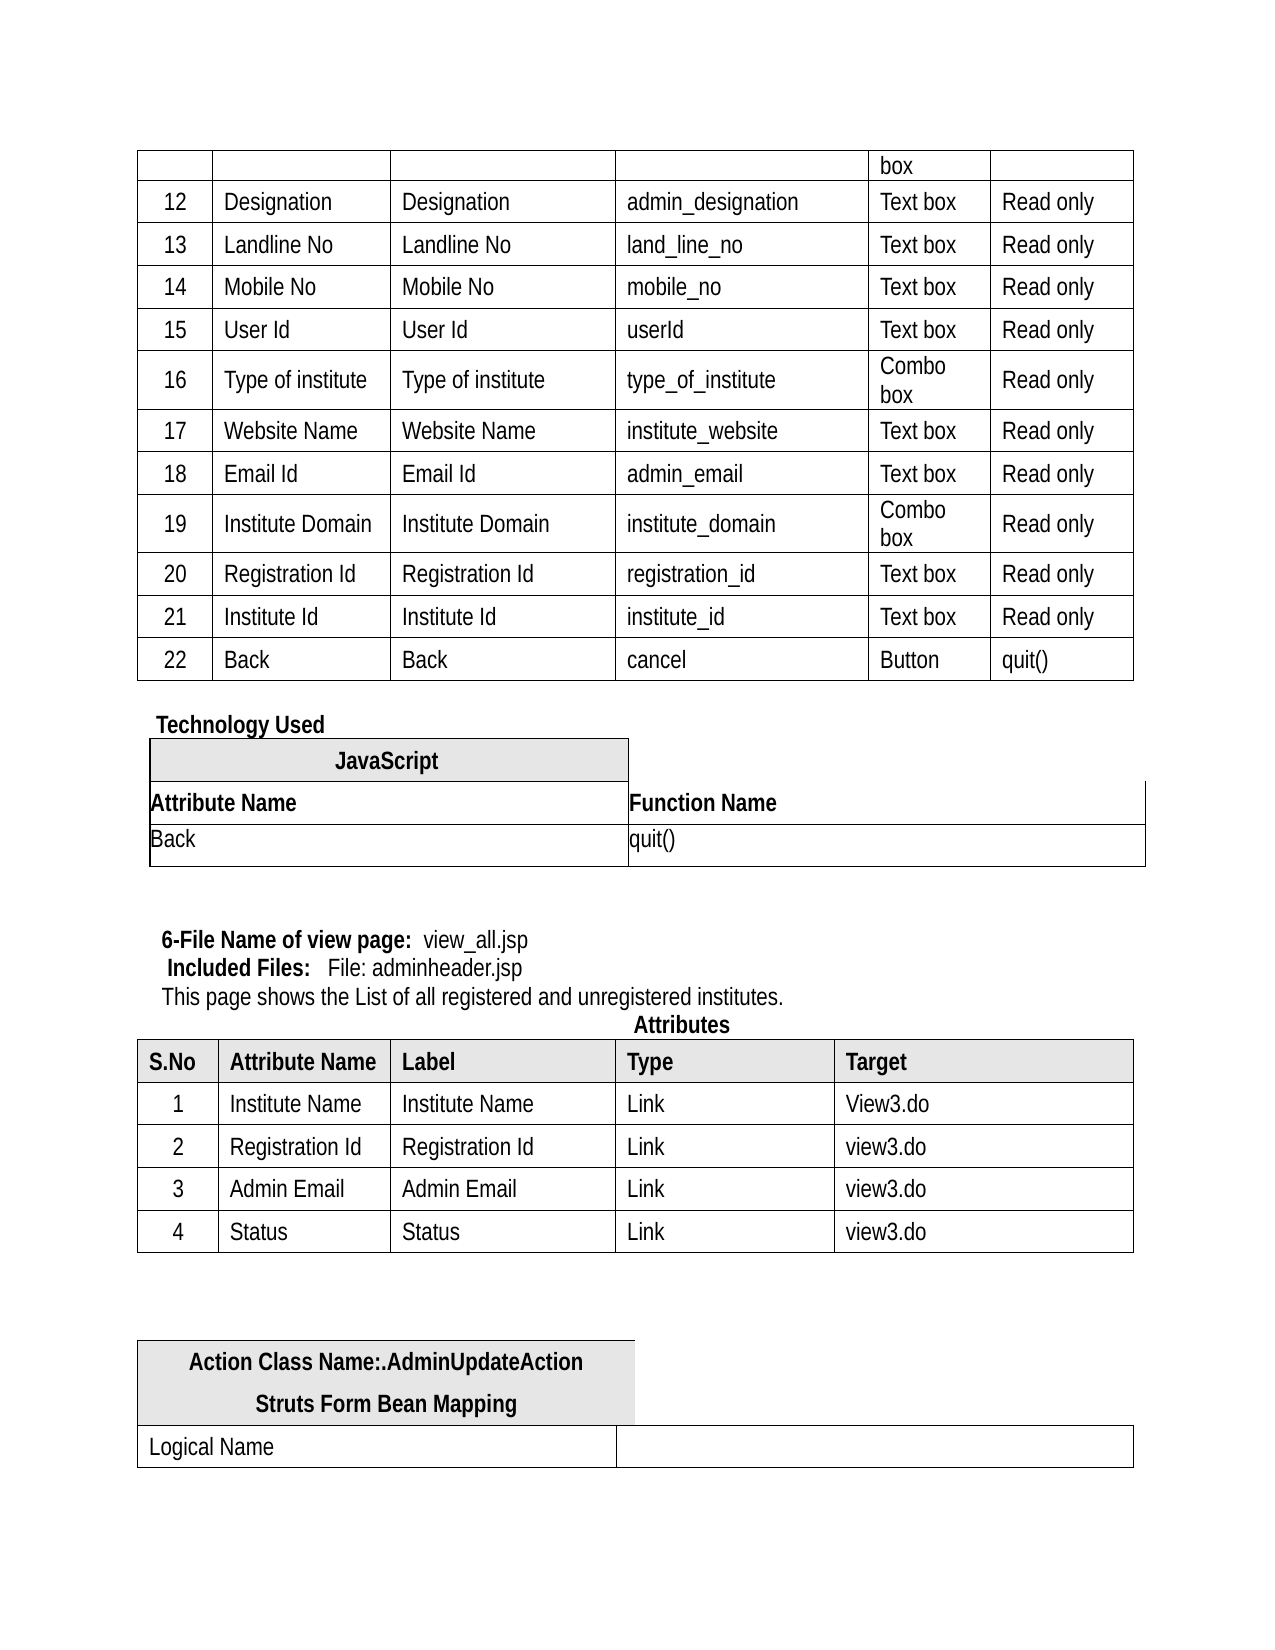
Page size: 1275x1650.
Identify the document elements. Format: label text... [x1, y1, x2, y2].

table_cell Text box [869, 452, 990, 494]
table_cell Attribute Name [151, 782, 628, 823]
table_cell institute_id [616, 596, 868, 637]
table_cell 19 [138, 495, 212, 552]
table_cell 21 [138, 596, 212, 637]
table_cell registration_id [616, 553, 868, 594]
table_cell Text box [869, 181, 990, 222]
table_cell Admin Email [391, 1168, 615, 1209]
table_cell cancel [616, 638, 868, 680]
table_cell Combo box [869, 351, 990, 408]
table_cell Read only [991, 410, 1133, 451]
table_cell 17 [138, 410, 212, 451]
table_cell Text box [869, 410, 990, 451]
table_cell Mobile No [213, 266, 390, 307]
table_cell Admin Email [219, 1168, 390, 1209]
table_cell [213, 151, 390, 180]
table_cell Link [616, 1083, 834, 1124]
table_cell Link [616, 1168, 834, 1209]
table_cell 15 [138, 309, 212, 350]
table_cell 16 [138, 351, 212, 408]
table_cell Status [391, 1211, 615, 1252]
table_cell Back [151, 825, 628, 866]
table_cell type_of_institute [616, 351, 868, 408]
table_cell Institute Name [391, 1083, 615, 1124]
table_cell Logical Name [138, 1426, 616, 1467]
table_cell mobile_no [616, 266, 868, 307]
table_cell Read only [991, 266, 1133, 307]
table_cell Designation [391, 181, 615, 222]
table_cell land_line_no [616, 223, 868, 265]
table_header S.No [138, 1040, 218, 1082]
table_cell Website Name [391, 410, 615, 451]
table_cell Institute Domain [391, 495, 615, 552]
table_cell admin_email [616, 452, 868, 494]
table_cell Registration Id [391, 553, 615, 594]
table_cell Read only [991, 181, 1133, 222]
table_cell view3.do [835, 1168, 1133, 1209]
table_header [635, 1340, 1133, 1382]
text Technology Used [150, 709, 1125, 738]
table_cell [617, 1426, 1133, 1467]
table_cell 13 [138, 223, 212, 265]
table_cell Text box [869, 553, 990, 594]
table_cell 12 [138, 181, 212, 222]
table_cell Email Id [213, 452, 390, 494]
table_cell Landline No [213, 223, 390, 265]
table_cell 20 [138, 553, 212, 594]
table_cell 2 [138, 1125, 218, 1167]
table_cell [616, 151, 868, 180]
table_cell Back [391, 638, 615, 680]
table_cell Text box [869, 266, 990, 307]
table_cell Mobile No [391, 266, 615, 307]
table_cell 4 [138, 1211, 218, 1252]
text 6-File Name of view page: view_all.jsp [150, 924, 1125, 953]
table_cell Text box [869, 223, 990, 265]
table_cell Text box [869, 309, 990, 350]
table_cell Button [869, 638, 990, 680]
table_cell Institute Domain [213, 495, 390, 552]
table_cell Status [219, 1211, 390, 1252]
table_cell Designation [213, 181, 390, 222]
table_header Label [391, 1040, 615, 1082]
table_header Type [616, 1040, 834, 1082]
table_cell Read only [991, 452, 1133, 494]
table_cell Combo box [869, 495, 990, 552]
table_cell [391, 151, 615, 180]
table_cell Type of institute [213, 351, 390, 408]
table_cell institute_domain [616, 495, 868, 552]
table_cell view3.do [835, 1125, 1133, 1167]
table_cell admin_designation [616, 181, 868, 222]
table_cell box [869, 151, 990, 180]
table_cell [635, 1382, 1133, 1425]
table_cell Read only [991, 596, 1133, 637]
table_cell Landline No [391, 223, 615, 265]
table_cell quit() [629, 825, 1145, 866]
table_cell institute_website [616, 410, 868, 451]
table_cell Website Name [213, 410, 390, 451]
table_cell Text box [869, 596, 990, 637]
table_cell 1 [138, 1083, 218, 1124]
table_cell Function Name [629, 781, 1145, 823]
table_cell Read only [991, 351, 1133, 408]
table_cell Type of institute [391, 351, 615, 408]
table_cell Registration Id [219, 1125, 390, 1167]
table_header Action Class Name:.AdminUpdateAction [138, 1341, 635, 1382]
table_cell Email Id [391, 452, 615, 494]
table_cell Back [213, 638, 390, 680]
table_cell 18 [138, 452, 212, 494]
table_cell Registration Id [391, 1125, 615, 1167]
table_cell 3 [138, 1168, 218, 1209]
table_cell userId [616, 309, 868, 350]
table_cell User Id [391, 309, 615, 350]
table_cell Read only [991, 309, 1133, 350]
table_header JavaScript [151, 739, 628, 781]
table_cell Struts Form Bean Mapping [138, 1382, 635, 1425]
table_cell Registration Id [213, 553, 390, 594]
table_cell 14 [138, 266, 212, 307]
table_cell Read only [991, 223, 1133, 265]
text This page shows the List of all registered and unregistered institutes. [150, 982, 1125, 1011]
table_cell [138, 151, 212, 180]
text Included Files: File: adminheader.jsp [150, 953, 1125, 982]
table_cell 22 [138, 638, 212, 680]
table_cell Institute Id [391, 596, 615, 637]
table_cell [991, 151, 1133, 180]
table_header [629, 738, 1146, 781]
table_cell Institute Id [213, 596, 390, 637]
table_cell View3.do [835, 1083, 1133, 1124]
table_cell User Id [213, 309, 390, 350]
table_cell Read only [991, 553, 1133, 594]
table_cell Read only [991, 495, 1133, 552]
table_cell Link [616, 1211, 834, 1252]
table_cell quit() [991, 638, 1133, 680]
table_header Target [835, 1040, 1133, 1082]
text Attributes [150, 1011, 1125, 1039]
table_cell view3.do [835, 1211, 1133, 1252]
table_header Attribute Name [219, 1040, 390, 1082]
table_cell Link [616, 1125, 834, 1167]
table_cell Institute Name [219, 1083, 390, 1124]
